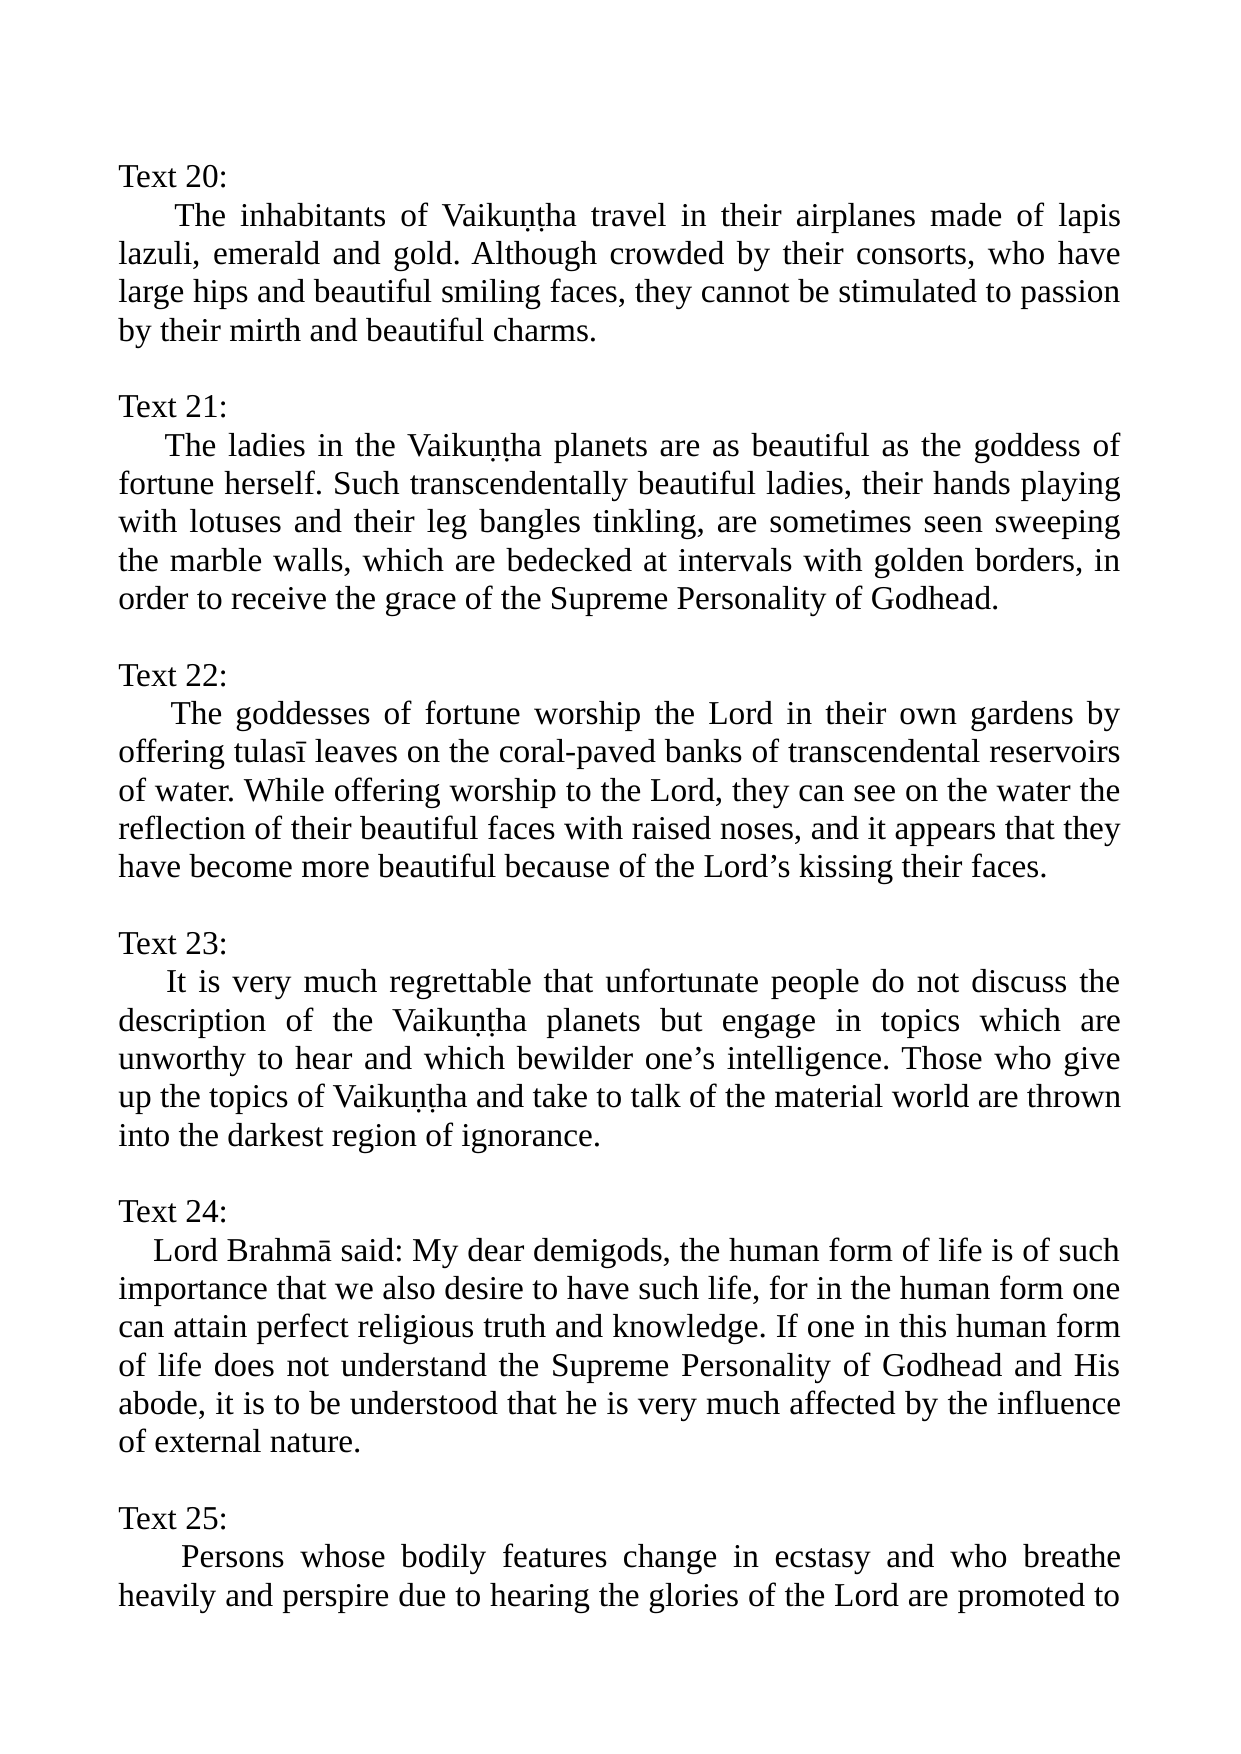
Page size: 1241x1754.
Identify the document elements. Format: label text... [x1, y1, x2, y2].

text Persons whose bodily features change in ecstasy and who breathe heavily and perspire due to hearing the glories of the Lord are promoted to [118, 1536, 1122, 1613]
text The goddesses of fortune worship the Lord in their own gardens by offering tulasī leaves on the coral-paved banks of transcendental reservoirs of water. While offering worship to the Lord, they can see on the water the reflection of their beautiful faces with raised noses, and it appears that they have become more beautiful because of the Lord’s kissing their faces. [118, 693, 1122, 885]
text Text 25: [118, 1498, 1122, 1536]
text Lord Brahmā said: My dear demigods, the human form of life is of such importance that we also desire to have such life, for in the human form one can attain perfect religious truth and knowledge. If one in this human form of life does not understand the Supreme Personality of Godhead and His abode, it is to be understood that he is very much affected by the influence of external nature. [118, 1230, 1122, 1460]
text Text 22: [118, 655, 1122, 693]
text The inhabitants of Vaikuṇṭha travel in their airplanes made of lapis lazuli, emerald and gold. Although crowded by their consorts, who have large hips and beautiful smiling faces, they cannot be stimulated to passion by their mirth and beautiful charms. [118, 195, 1122, 348]
text Text 23: [118, 923, 1122, 961]
text Text 20: [118, 156, 1122, 195]
text Text 24: [118, 1191, 1122, 1230]
text It is very much regrettable that unfortunate people do not discuss the description of the Vaikuṇṭha planets but engage in topics which are unworthy to hear and which bewilder one’s intelligence. Those who give up the topics of Vaikuṇṭha and take to talk of the material world are thrown into the darkest region of ignorance. [118, 961, 1122, 1153]
text The ladies in the Vaikuṇṭha planets are as beautiful as the goddess of fortune herself. Such transcendentally beautiful ladies, their hands playing with lotuses and their leg bangles tinkling, are sometimes seen sweeping the marble walls, which are bedecked at intervals with golden borders, in order to receive the grace of the Supreme Personality of Godhead. [118, 425, 1122, 616]
text Text 21: [118, 386, 1122, 425]
